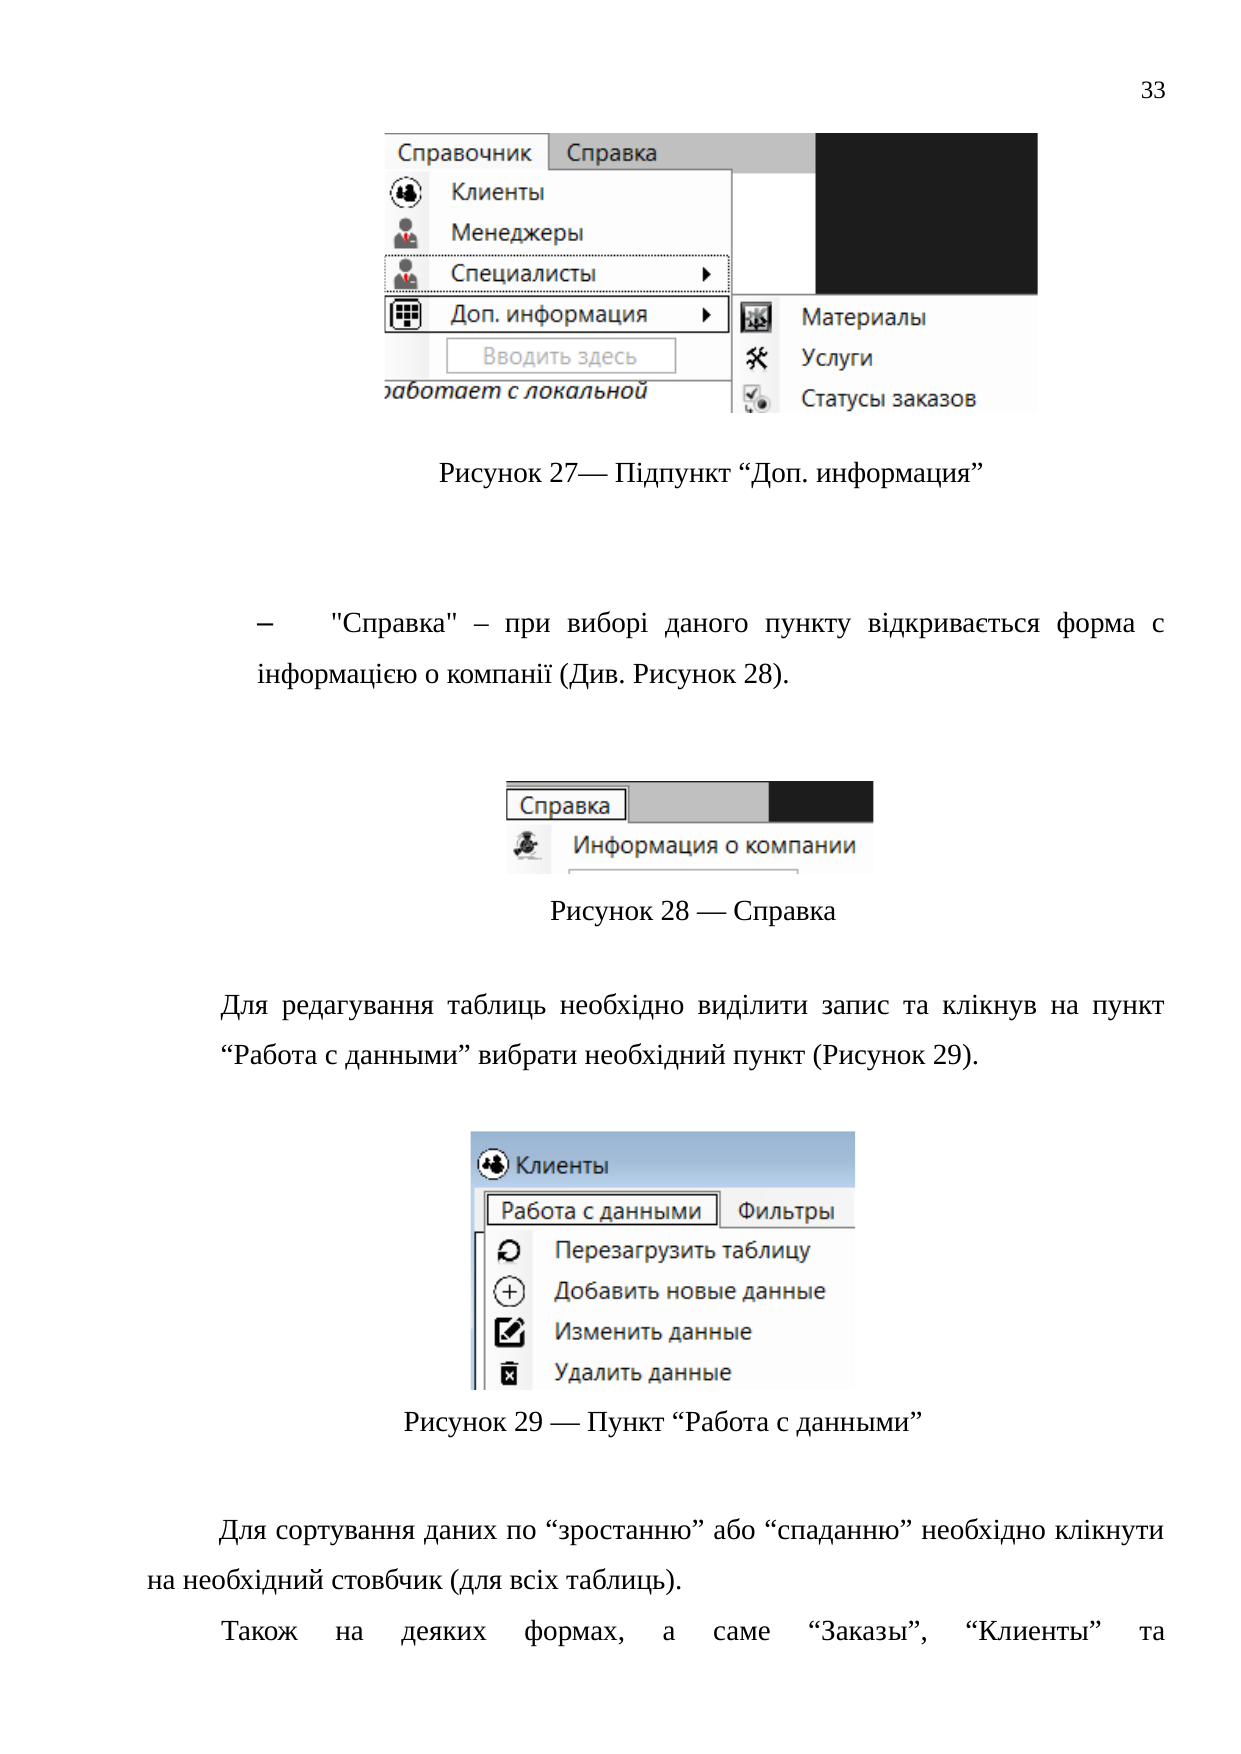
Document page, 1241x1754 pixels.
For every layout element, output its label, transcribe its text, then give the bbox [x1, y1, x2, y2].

picture [470, 1130, 855, 1390]
text Для редагування таблиць необхідно виділити запис та клікнув на пункт “Работа с данными” вибрати необхідний пункт (Рисунок 29). [220, 987, 1166, 1071]
text Рисунок 29 — Пункт “Работа с данными” [160, 1404, 1166, 1438]
picture [506, 781, 874, 874]
picture [384, 133, 1038, 413]
text Для сортування даних по “зростанню” або “спаданню” необхідно клікнути на необхідний стовбчик (для всіх таблиць). [147, 1512, 1166, 1596]
text Також на деяких формах, а саме “Заказы”, “Клиенты” та [147, 1613, 1166, 1646]
list "Справка" – при виборі даного пункту відкривається форма с інформацією о компанії (Див. Рисунок 28). [257, 605, 1166, 689]
text Рисунок 28 — Справка [220, 893, 1166, 927]
text Рисунок 27— Підпункт “Доп. информация” [257, 455, 1166, 488]
